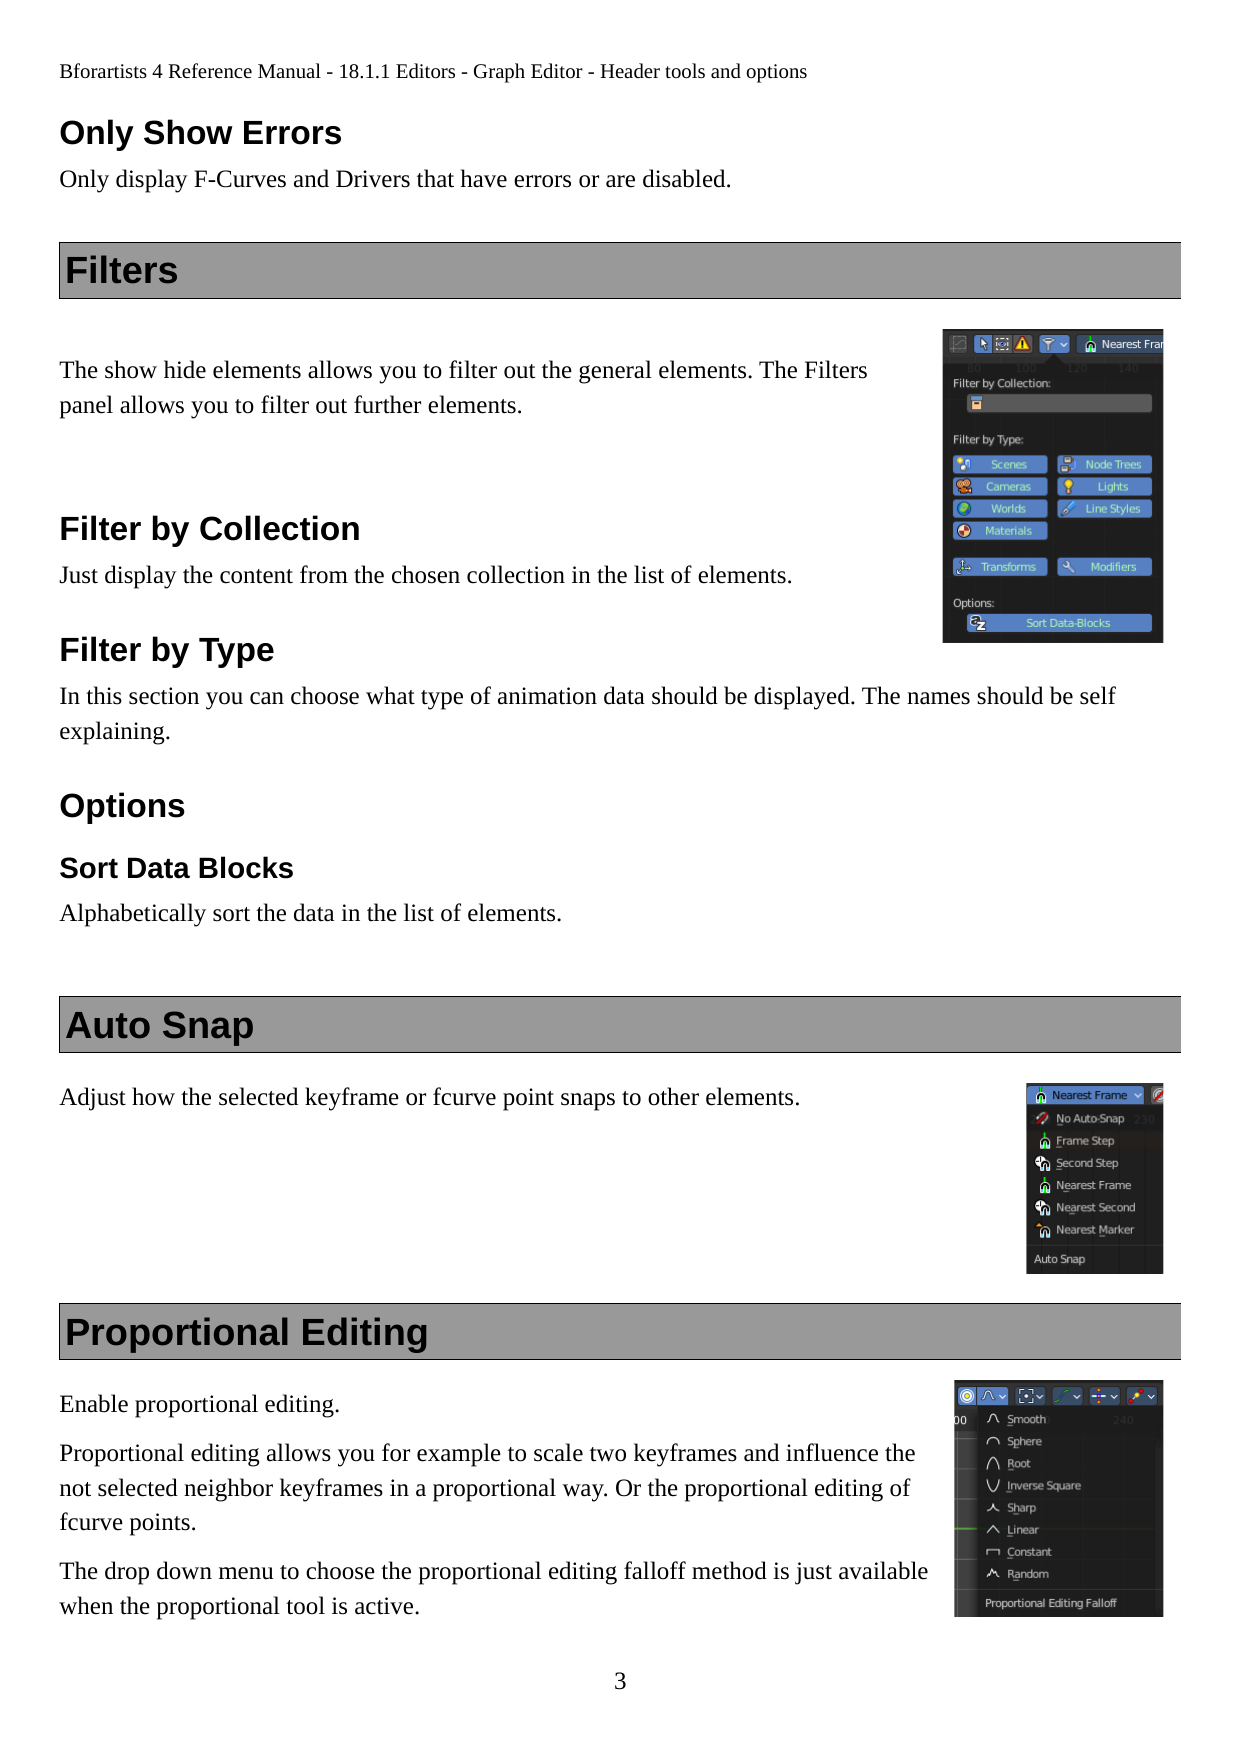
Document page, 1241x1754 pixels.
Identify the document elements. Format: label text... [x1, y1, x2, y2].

picture [1026, 1083, 1164, 1274]
subtitle Filter by Type [59, 630, 1181, 669]
text Adjust how the selected keyframe or fcurve point snaps to other elements. [59, 1082, 1181, 1110]
subtitle Only Show Errors [59, 113, 1181, 151]
table_header Auto Snap [60, 997, 1181, 1052]
text The show hide elements allows you to filter out the general elements. The Filters panel allows you to filter out further elements. [59, 356, 942, 419]
text The drop down menu to choose the proportional editing falloff method is just available when the proportional tool is active. [59, 1556, 1181, 1619]
subtitle Filter by Collection [59, 509, 942, 548]
table_header Proportional Editing [60, 1304, 1181, 1359]
subtitle [1164, 509, 1181, 548]
text Alphabetically sort the data in the list of elements. [59, 898, 1181, 926]
text Only display F-Curves and Drivers that have errors or are disabled. [59, 164, 1181, 192]
picture [942, 329, 1164, 643]
text Enable proportional editing. [59, 1389, 954, 1418]
table_header Filters [60, 243, 1181, 298]
picture [954, 1380, 1164, 1617]
subtitle Options [59, 786, 1181, 824]
text In this section you can choose what type of animation data should be displayed. The names should be self explaining. [59, 681, 1181, 744]
subtitle Sort Data Blocks [59, 851, 1181, 885]
text Proportional editing allows you for example to scale two keyframes and influence the not selected neighbor keyframes in a proportional way. Or the proportional editing of fcurve points. [59, 1438, 954, 1536]
text Just display the content from the chosen collection in the list of elements. [59, 560, 942, 589]
